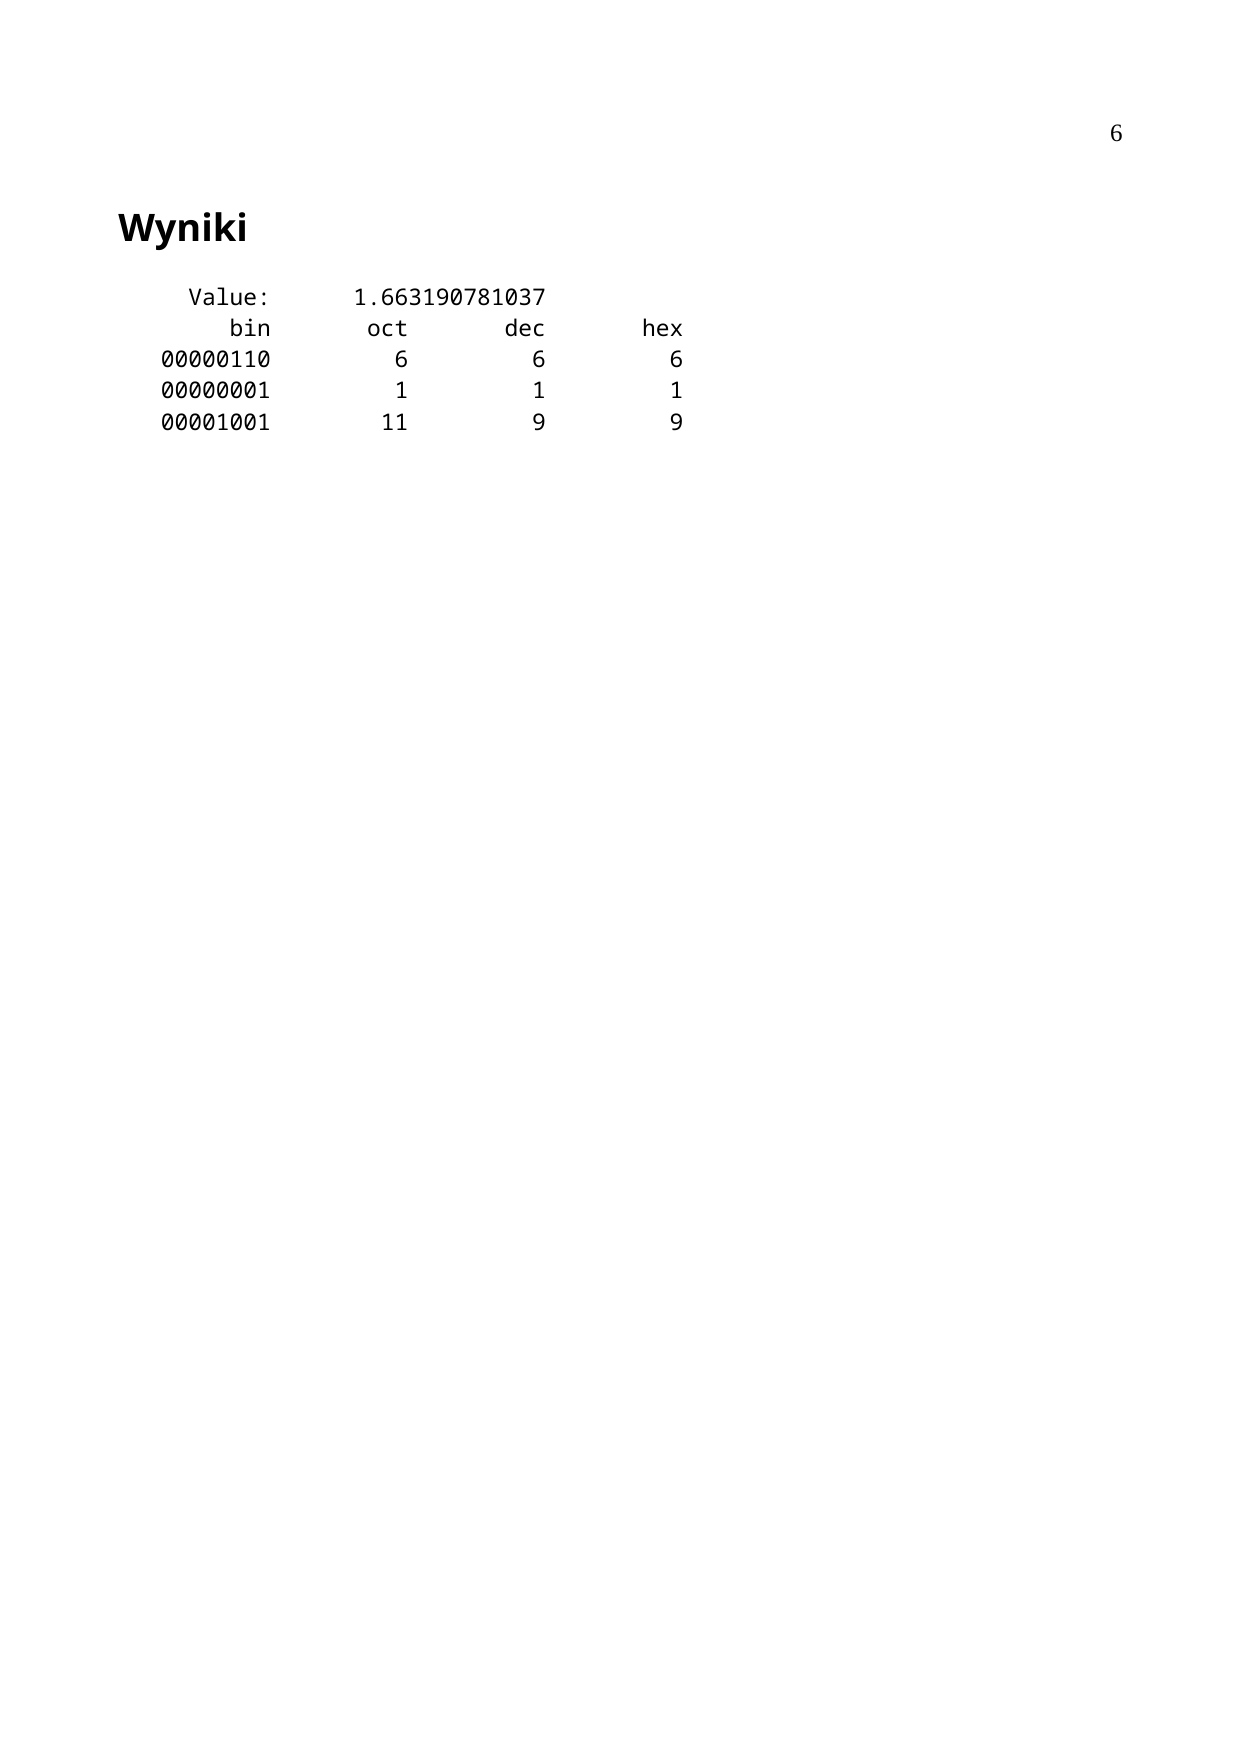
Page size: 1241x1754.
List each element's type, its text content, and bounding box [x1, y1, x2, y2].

text bin oct dec hex [118, 312, 1122, 343]
text Value: 1.663190781037 [118, 266, 1122, 312]
subtitle Wyniki [118, 201, 1122, 253]
text 00000110 6 6 6 [118, 343, 1122, 374]
text 00001001 11 9 9 [118, 406, 1122, 452]
text 00000001 1 1 1 [118, 374, 1122, 406]
